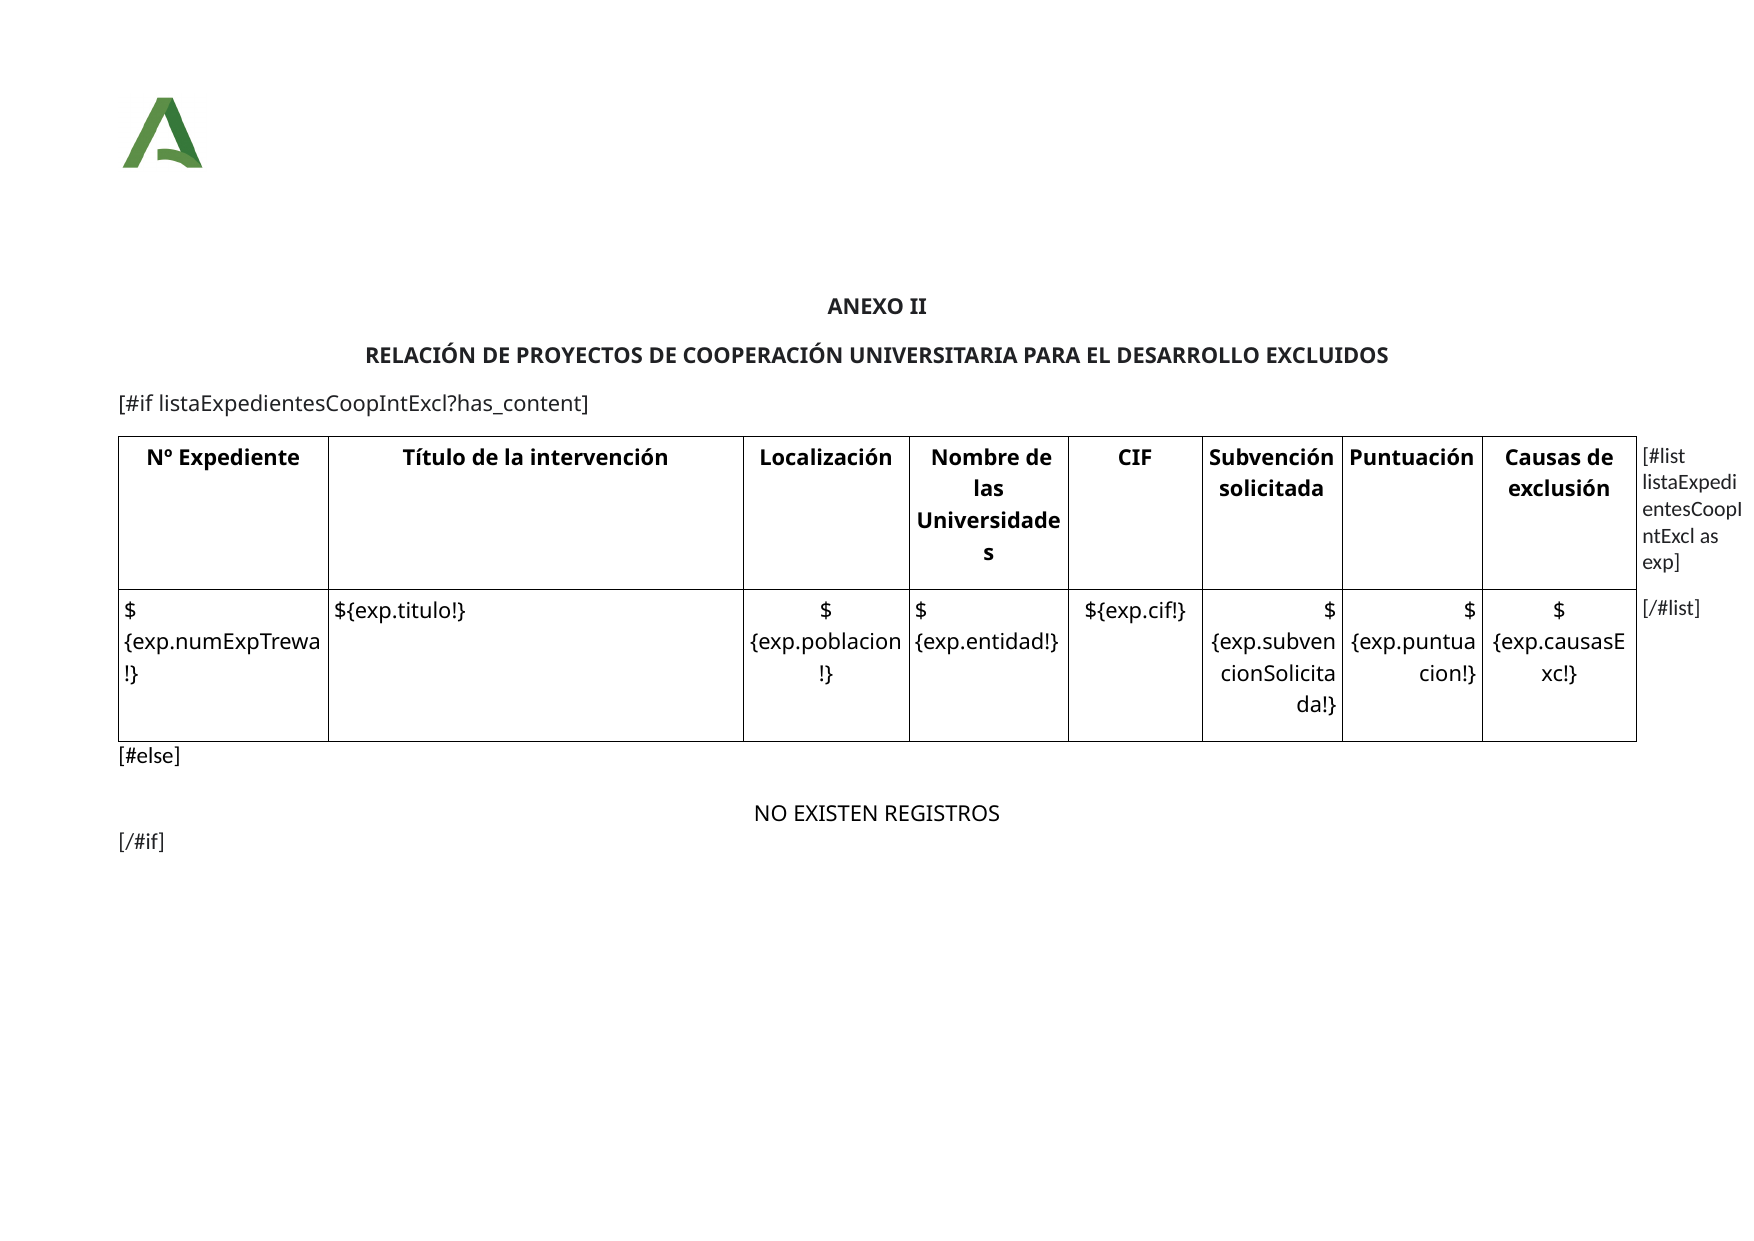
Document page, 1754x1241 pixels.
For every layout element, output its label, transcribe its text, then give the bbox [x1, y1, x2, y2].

text [/#if] [118, 827, 1636, 855]
table_cell ${exp.entidad!} [910, 590, 1068, 741]
table_cell ${exp.subvencionSolicitada!} [1203, 590, 1342, 741]
text [#if listaExpedientesCoopIntExcl?has_content] [118, 388, 1636, 418]
table_header Subvención solicitada [1203, 437, 1342, 589]
table_header Causas de exclusión [1483, 437, 1636, 589]
table_header Nombre de las Universidades [910, 437, 1068, 589]
text ANEXO II [118, 291, 1636, 321]
table_header CIF [1069, 437, 1202, 589]
table_header Título de la intervención [329, 437, 743, 589]
picture [118, 93, 207, 172]
table_cell ${exp.poblacion!} [744, 590, 909, 741]
table_cell ${exp.causasExc!} [1483, 590, 1636, 741]
table_header Localización [744, 437, 909, 589]
table_cell ${exp.titulo!} [329, 590, 743, 741]
text NO EXISTEN REGISTROS [118, 798, 1636, 827]
text RELACIÓN DE PROYECTOS DE COOPERACIÓN UNIVERSITARIA PARA EL DESARROLLO EXCLUIDOS [118, 339, 1636, 369]
table_header Puntuación [1343, 437, 1482, 589]
table_cell ${exp.puntuacion!} [1343, 590, 1482, 741]
text [#else] [118, 742, 1636, 769]
table_cell ${exp.numExpTrewa!} [119, 590, 328, 741]
table_header Nº Expediente [119, 437, 328, 589]
table_header [#list listaExpedientesCoopIntExcl as exp] [1637, 436, 1749, 589]
table_cell [/#list] [1637, 589, 1749, 741]
table_cell ${exp.cif!} [1069, 590, 1202, 741]
